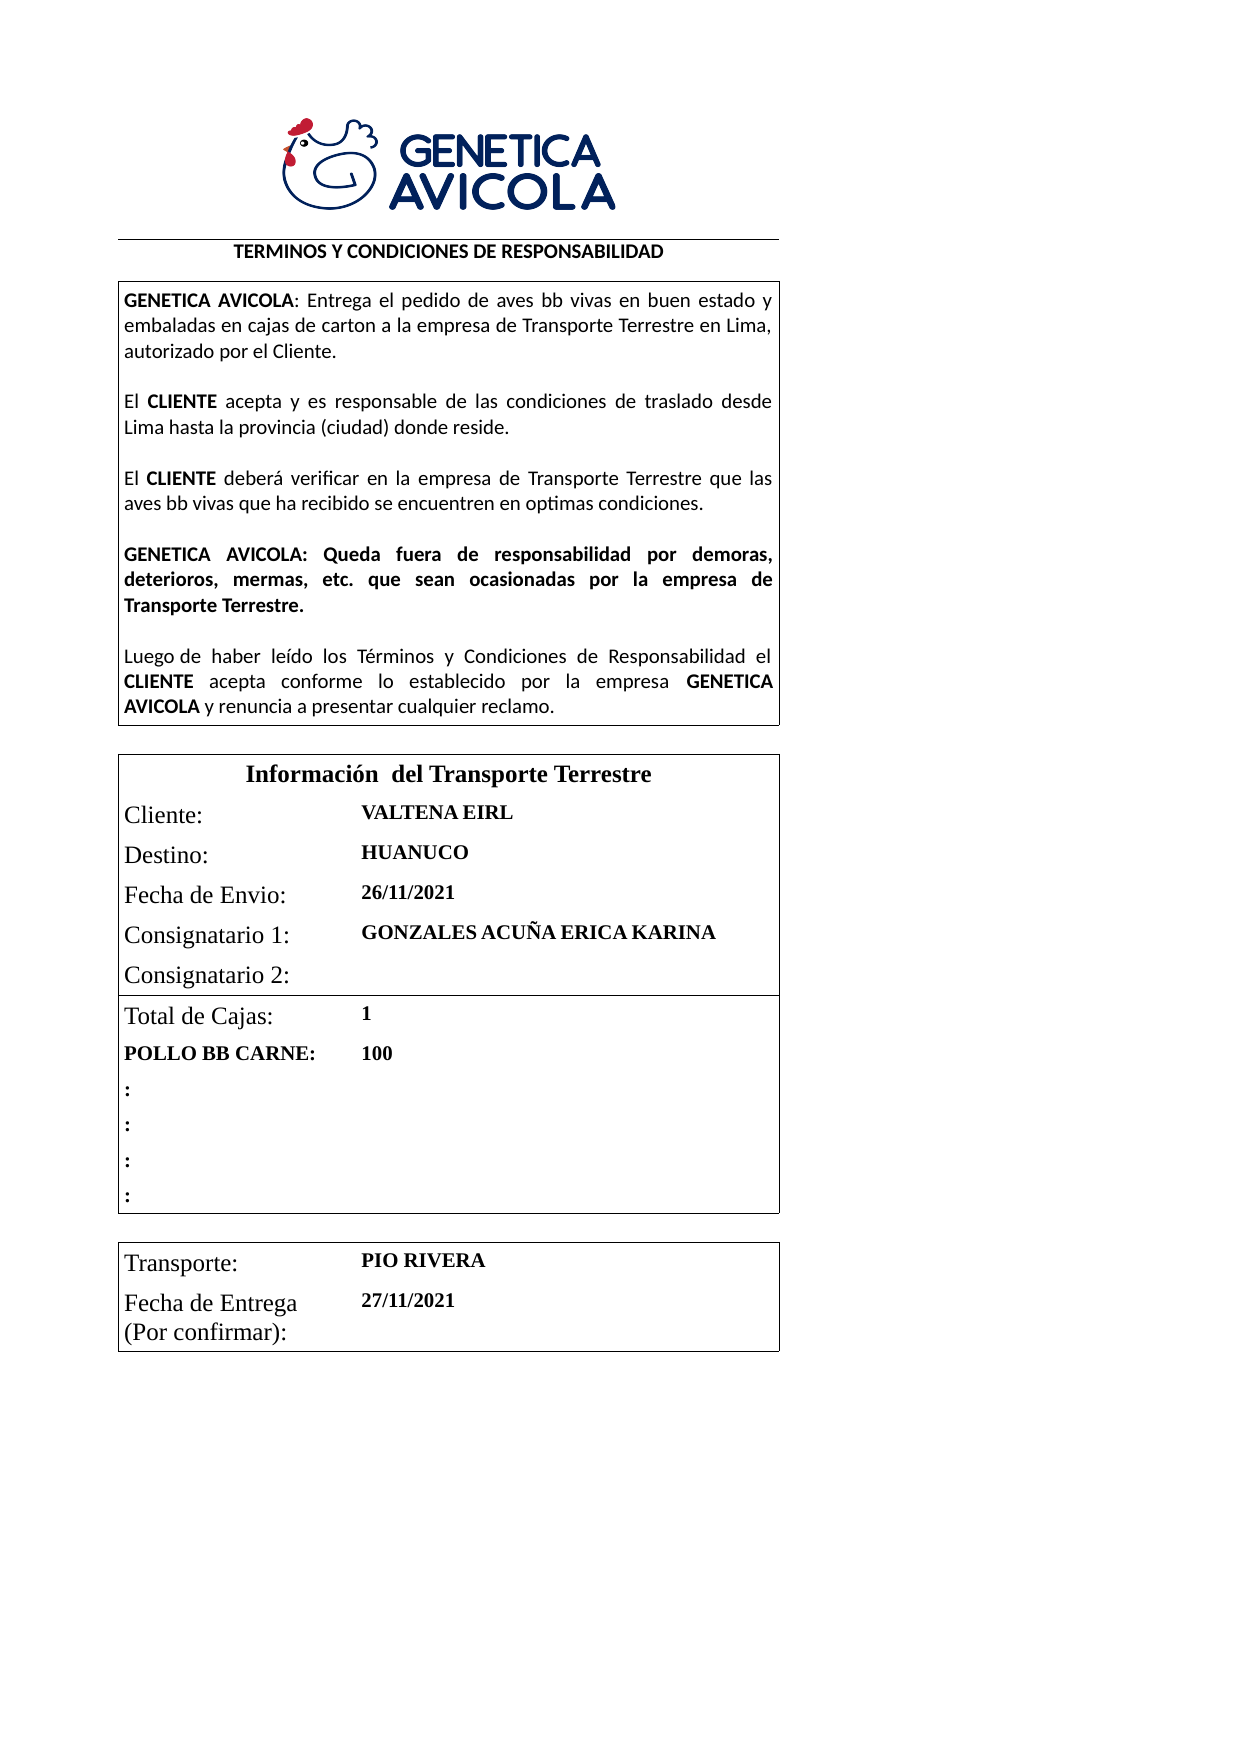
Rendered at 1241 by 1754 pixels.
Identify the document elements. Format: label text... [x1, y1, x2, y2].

table_cell [356, 1178, 779, 1213]
table_cell [356, 1106, 779, 1142]
table_header TERMINOS Y CONDICIONES DE RESPONSABILIDAD [118, 240, 779, 281]
table_cell Total de Cajas: [119, 996, 356, 1035]
table_header Información del Transporte Terrestre [119, 755, 779, 794]
table_cell Transporte: [119, 1243, 356, 1282]
table_cell 100 [356, 1035, 779, 1071]
table_cell 1 [356, 996, 779, 1035]
table_cell [356, 1214, 779, 1242]
table_cell 27/11/2021 [356, 1282, 779, 1351]
table_cell [356, 955, 779, 995]
table_cell : [119, 1178, 356, 1213]
table_cell : [119, 1071, 356, 1106]
table_cell POLLO BB CARNE: [119, 1035, 356, 1071]
table_cell GONZALES ACUÑA ERICA KARINA [356, 915, 779, 955]
table_cell GENETICA AVICOLA: Entrega el pedido de aves bb vivas en buen estado y embaladas en cajas de carton a la empresa de Transporte Terrestre en Lima, autorizado por el Cliente. El CLIENTE acepta y es responsable de las condiciones de traslado desde Lima hasta la provincia (ciudad) donde reside. El CLIENTE deberá verificar en la empresa de Transporte Terrestre que las aves bb vivas que ha recibido se encuentren en optimas condiciones. GENETICA AVICOLA: Queda fuera de responsabilidad por demoras, deterioros, mermas, etc. que sean ocasionadas por la empresa de Transporte Terrestre. Luego de haber leído los Términos y Condiciones de Responsabilidad el CLIENTE acepta conforme lo establecido por la empresa GENETICA AVICOLA y renuncia a presentar cualquier reclamo. [119, 282, 779, 725]
table_cell 26/11/2021 [356, 874, 779, 914]
table_cell [118, 1214, 356, 1242]
table_cell Consignatario 2: [119, 955, 356, 995]
table_cell Fecha de Envio: [119, 874, 356, 914]
table_cell VALTENA EIRL [356, 794, 779, 834]
picture [282, 118, 616, 210]
table_cell [356, 1142, 779, 1177]
table_cell PIO RIVERA [356, 1243, 779, 1282]
table_cell : [119, 1142, 356, 1177]
table_cell : [119, 1106, 356, 1142]
table_cell [356, 1071, 779, 1106]
table_cell Fecha de Entrega (Por confirmar): [119, 1282, 356, 1351]
table_cell Cliente: [119, 794, 356, 834]
table_cell HUANUCO [356, 834, 779, 874]
table_cell Consignatario 1: [119, 915, 356, 955]
table_cell Destino: [119, 834, 356, 874]
